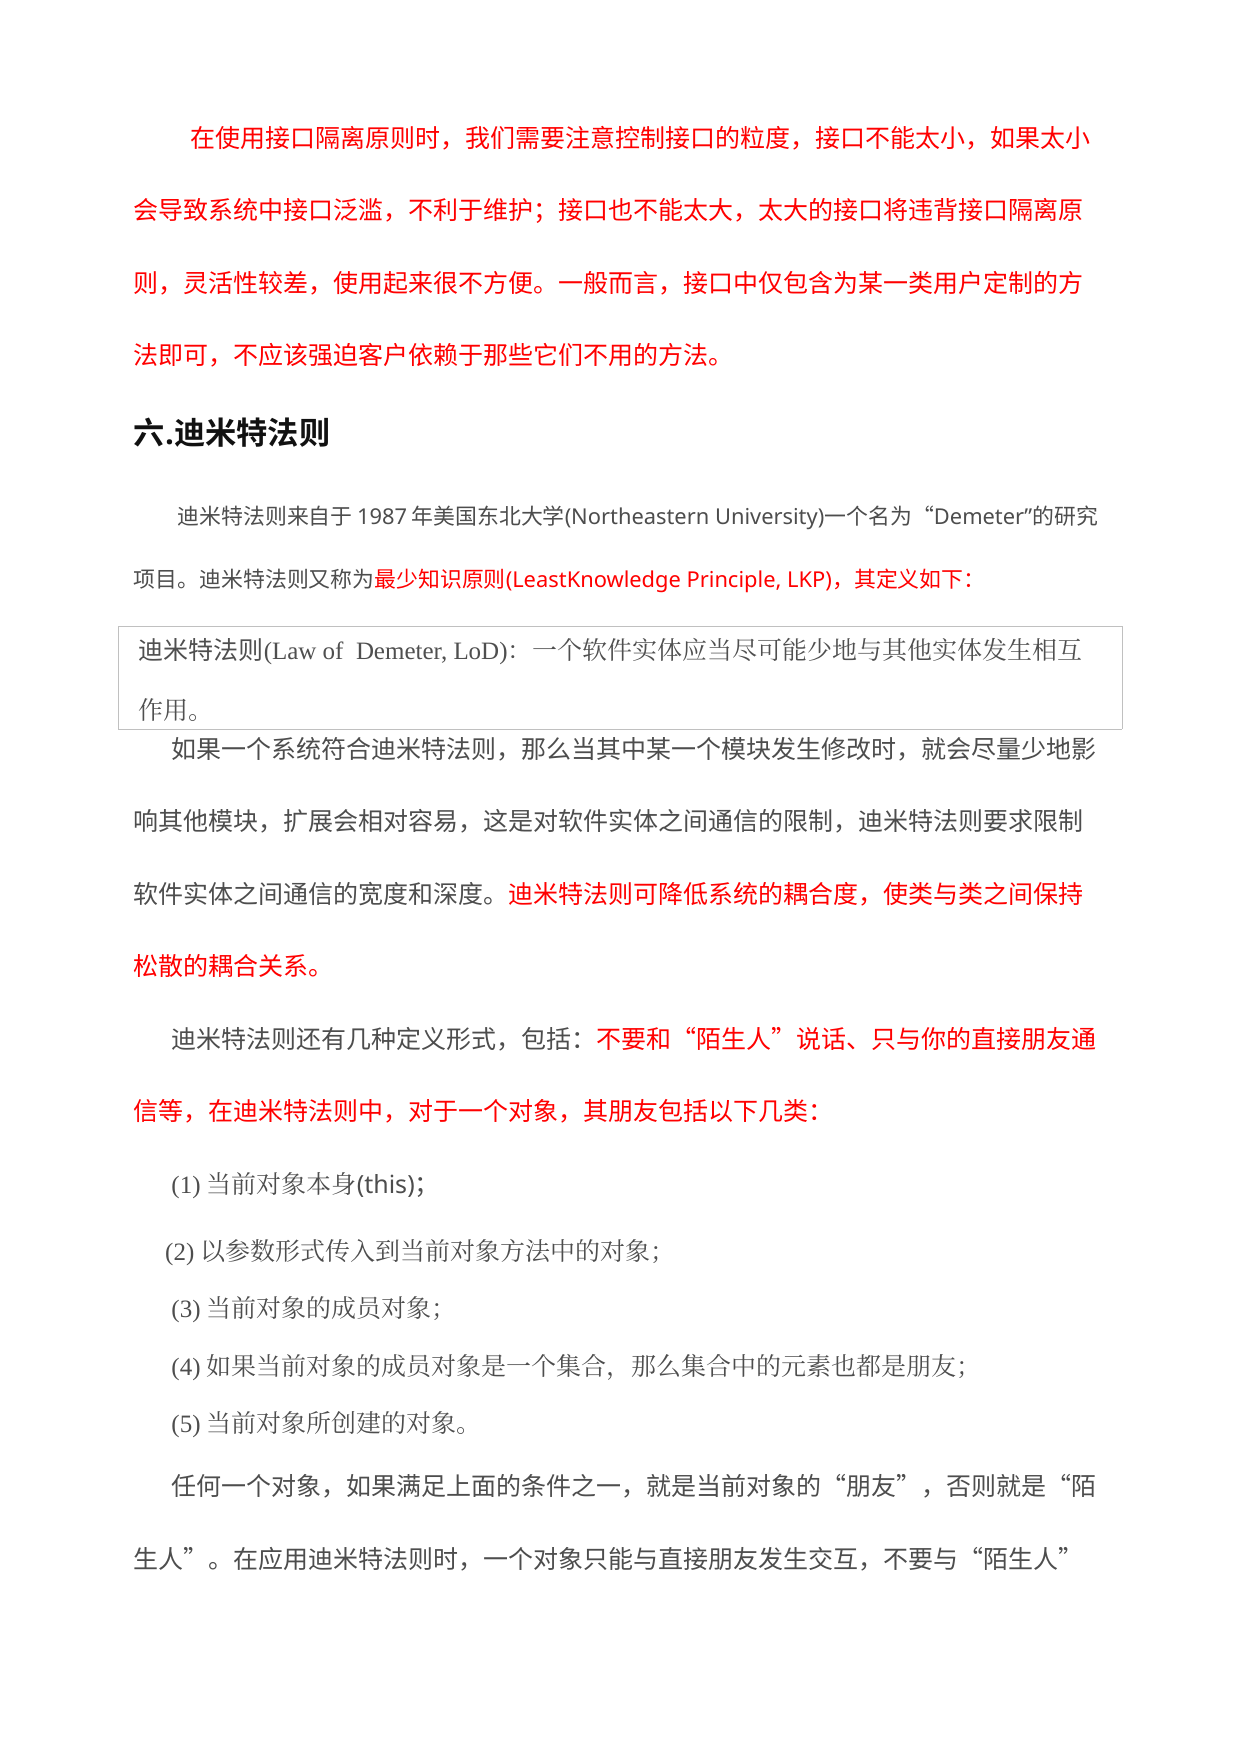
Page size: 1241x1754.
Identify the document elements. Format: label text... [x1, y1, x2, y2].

text (1) 当前对象本身(this)； [134, 1164, 1106, 1201]
text 在使用接口隔离原则时，我们需要注意控制接口的粒度，接口不能太小，如果太小会导致系统中接口泛滥，不利于维护；接口也不能太大，太大的接口将违背接口隔离原则，灵活性较差，使用起来很不方便。一般而言，接口中仅包含为某一类用户定制的方法即可，不应该强迫客户依赖于那些它们不用的方法。 [134, 118, 1106, 372]
text (3) 当前对象的成员对象； [134, 1294, 1106, 1323]
text (2) 以参数形式传入到当前对象方法中的对象； [134, 1237, 1106, 1266]
text (5) 当前对象所创建的对象。 [134, 1409, 1106, 1438]
text 如果一个系统符合迪米特法则，那么当其中某一个模块发生修改时，就会尽量少地影响其他模块，扩展会相对容易，这是对软件实体之间通信的限制，迪米特法则要求限制软件实体之间通信的宽度和深度。迪米特法则可降低系统的耦合度，使类与类之间保持松散的耦合关系。 [134, 730, 1106, 983]
text (4) 如果当前对象的成员对象是一个集合，那么集合中的元素也都是朋友； [134, 1352, 1106, 1381]
text 任何一个对象，如果满足上面的条件之一，就是当前对象的“朋友”，否则就是“陌生人”。在应用迪米特法则时，一个对象只能与直接朋友发生交互，不要与“陌生人” [134, 1467, 1106, 1576]
text 迪米特法则来自于1987年美国东北大学(Northeastern University)一个名为“Demeter”的研究项目。迪米特法则又称为最少知识原则(LeastKnowledge Principle, LKP)，其定义如下： [134, 499, 1106, 594]
text 迪米特法则还有几种定义形式，包括：不要和“陌生人”说话、只与你的直接朋友通信等，在迪米特法则中，对于一个对象，其朋友包括以下几类： [134, 1019, 1106, 1128]
table_header 迪米特法则(Law of Demeter, LoD)：一个软件实体应当尽可能少地与其他实体发生相互作用。 [119, 627, 1122, 729]
subtitle 六.迪米特法则 [134, 408, 1106, 453]
